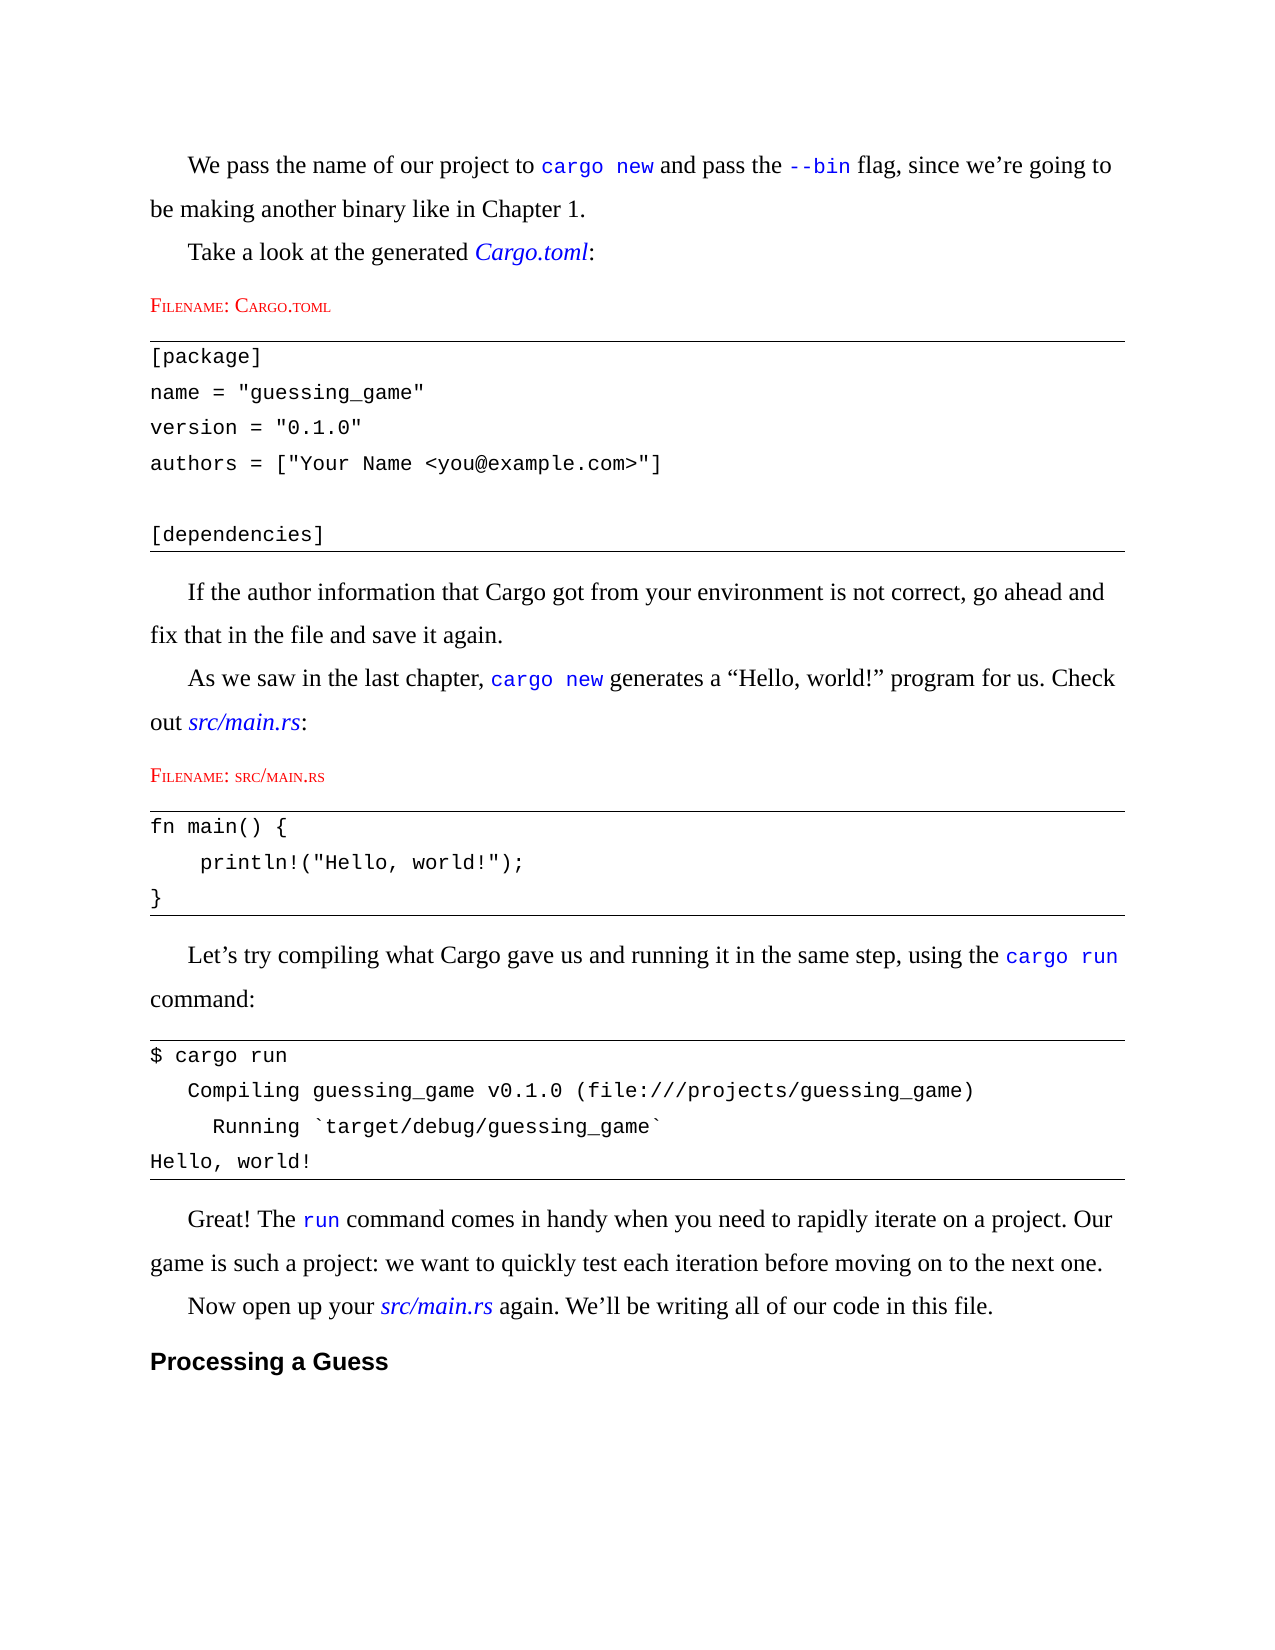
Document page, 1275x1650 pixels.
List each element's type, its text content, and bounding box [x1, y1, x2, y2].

text fn main() { [150, 812, 1125, 840]
text println!("Hello, world!"); [150, 852, 1125, 875]
text Great! The run command comes in handy when you need to rapidly iterate on a project. Our game is such a project: we want to quickly test each iteration before moving on to the next one. [150, 1204, 1125, 1277]
text Take a look at the generated Cargo.toml: [150, 237, 1125, 266]
text Filename: src/main.rs [150, 762, 1125, 787]
text Running `target/debug/guessing_game` [150, 1116, 1125, 1139]
text Filename: Cargo.toml [150, 293, 1125, 317]
text Hello, world! [150, 1151, 1125, 1179]
text As we saw in the last chapter, cargo new generates a “Hello, world!” program for us. Check out src/main.rs: [150, 663, 1125, 736]
text Let’s try compiling what Cargo gave us and running it in the same step, using the cargo run command: [150, 940, 1125, 1013]
text Processing a Guess [150, 1347, 1125, 1376]
text Now open up your src/main.rs again. We’ll be writing all of our code in this file. [150, 1291, 1125, 1320]
text } [150, 887, 1125, 915]
text version = "0.1.0" [150, 417, 1125, 441]
text [package] [150, 342, 1125, 370]
text authors = ["Your Name <you@example.com>"] [150, 453, 1125, 476]
text name = "guessing_game" [150, 382, 1125, 406]
text [dependencies] [150, 523, 1125, 551]
text We pass the name of our project to cargo new and pass the --bin flag, since we’re going to be making another binary like in Chapter 1. [150, 150, 1125, 223]
text Compiling guessing_game v0.1.0 (file:///projects/guessing_game) [150, 1080, 1125, 1104]
text If the author information that Cargo got from your environment is not correct, go ahead and fix that in the file and save it again. [150, 577, 1125, 648]
text $ cargo run [150, 1041, 1125, 1069]
